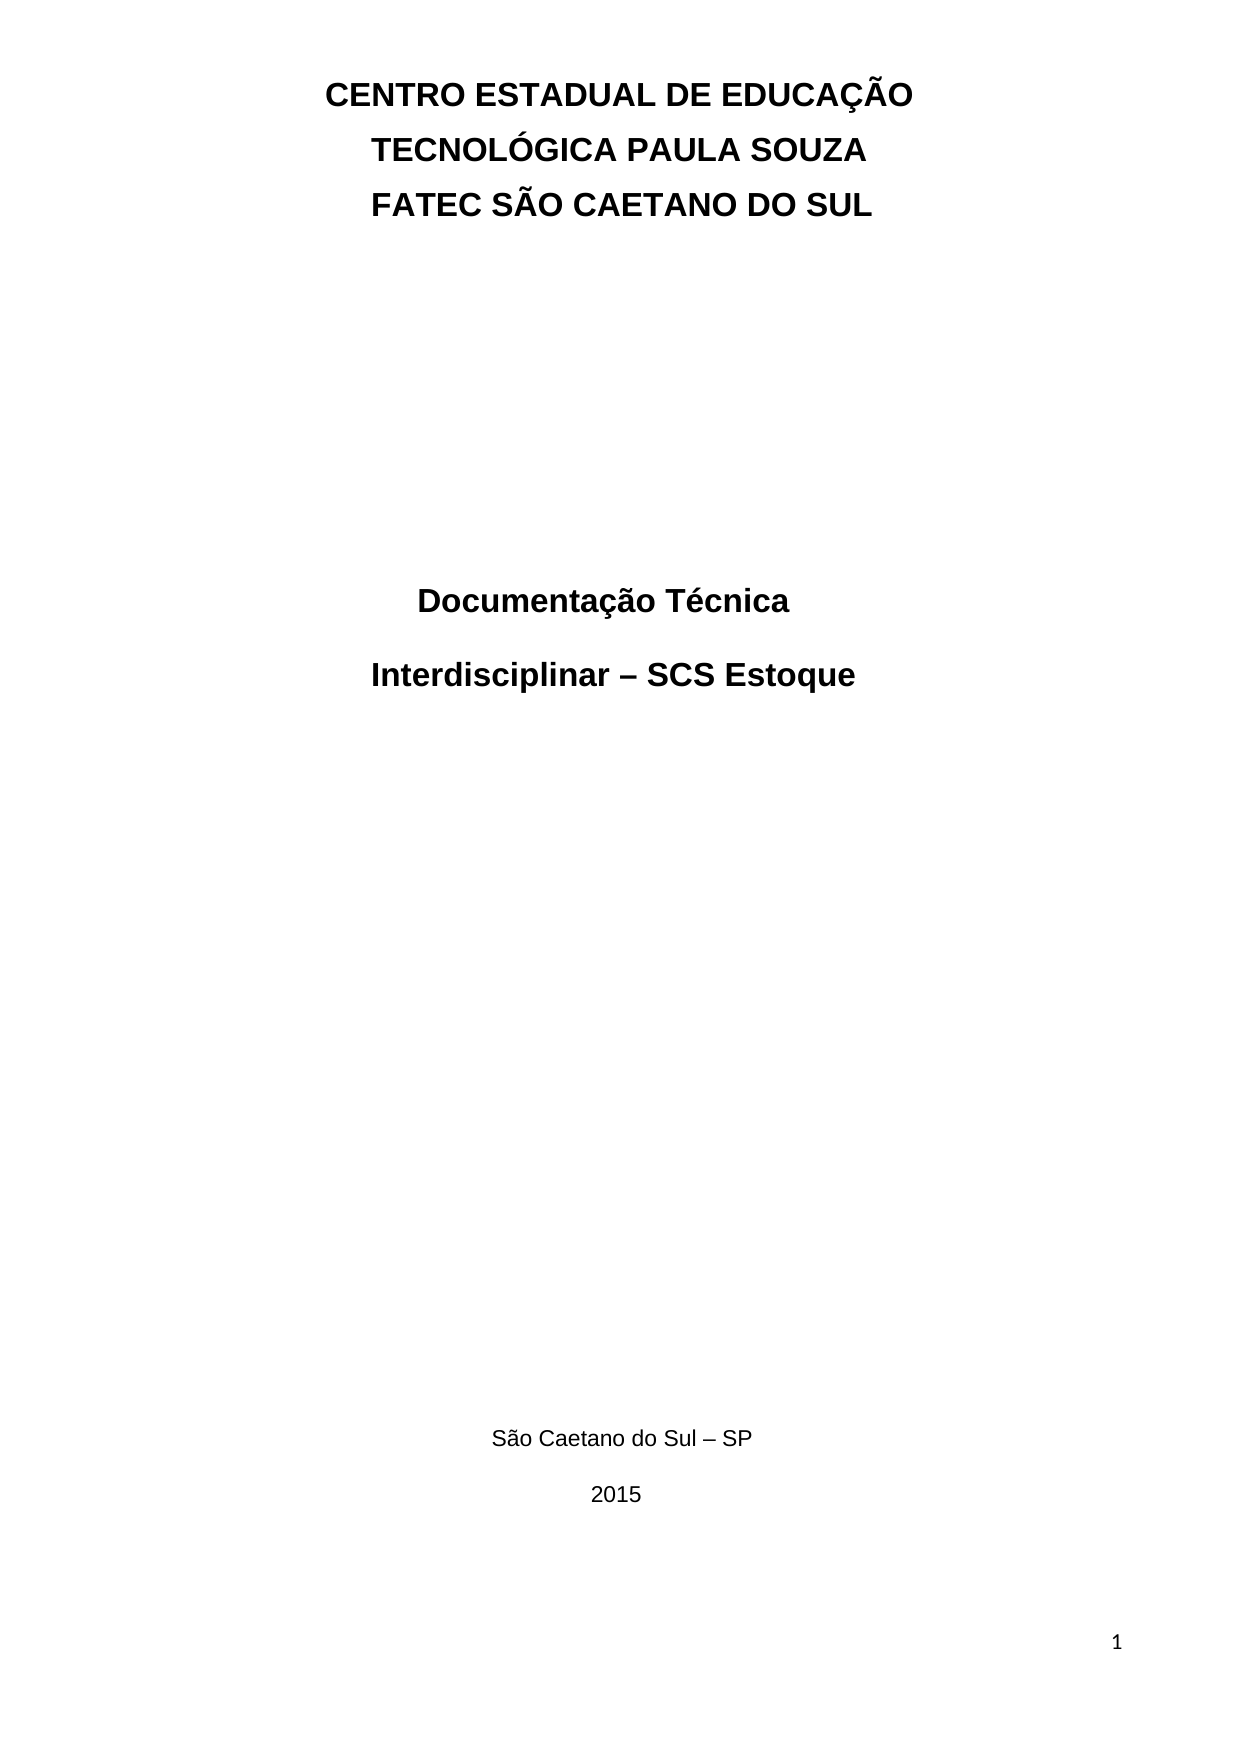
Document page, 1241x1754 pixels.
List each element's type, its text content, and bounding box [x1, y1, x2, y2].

text FATEC SÃO CAETANO DO SUL [251, 185, 1122, 224]
text TECNOLÓGICA PAULA SOUZA [325, 130, 1122, 168]
text 2015 [472, 1481, 1122, 1507]
text Documentação Técnica [325, 581, 1122, 619]
text Interdisciplinar – SCS Estoque [325, 655, 1122, 693]
text CENTRO ESTADUAL DE EDUCAÇÃO [177, 75, 1122, 113]
text São Caetano do Sul – SP [398, 1425, 1122, 1451]
